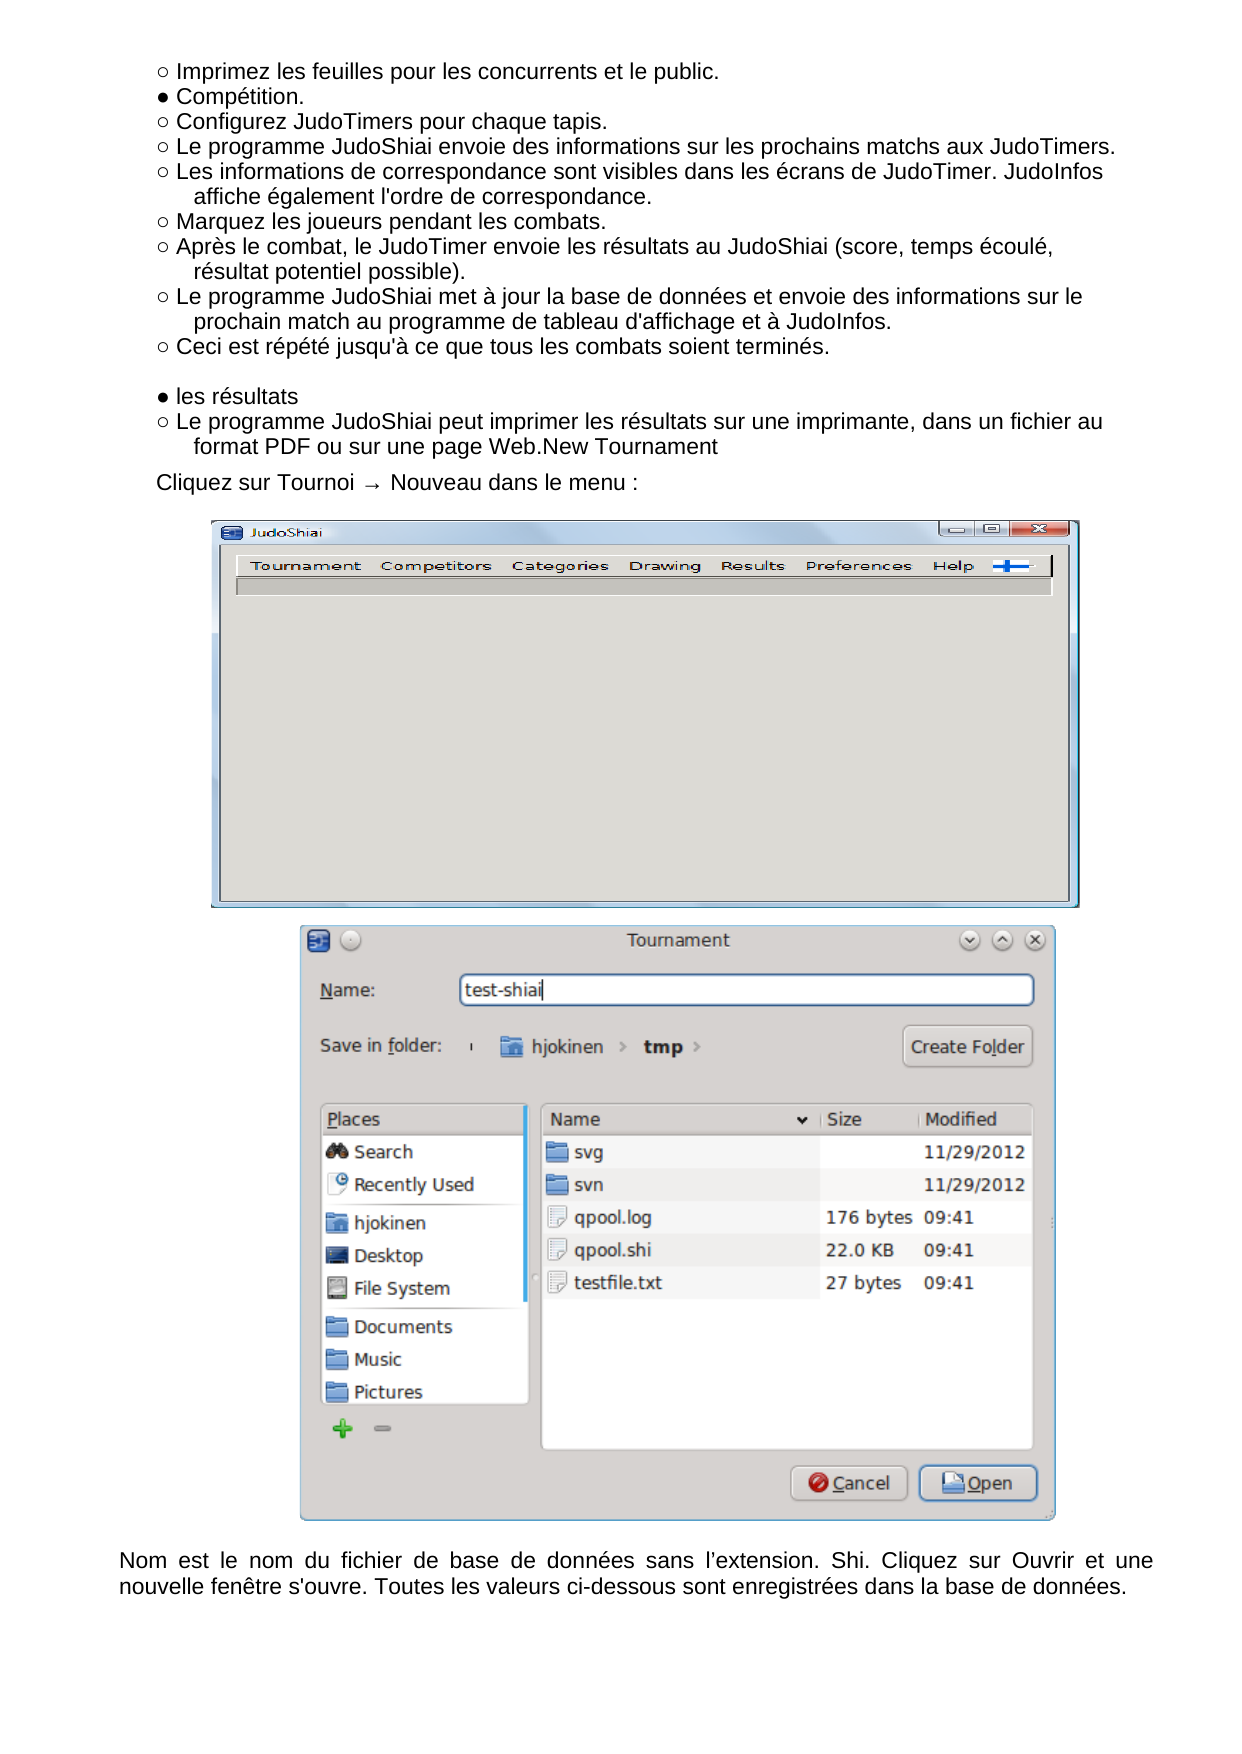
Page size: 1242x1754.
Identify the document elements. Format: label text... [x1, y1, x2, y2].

text Cliquez sur Tournoi → Nouveau dans le menu : [156, 471, 1118, 496]
text ○ Après le combat, le JudoTimer envoie les résultats au JudoShiai (score, temps écoulé, résultat potentiel possible). [156, 234, 1118, 284]
text ○ Marquez les joueurs pendant les combats. [156, 209, 1118, 234]
text ○ Le programme JudoShiai peut imprimer les résultats sur une imprimante, dans un fichier au format PDF ou sur une page Web.New Tournament [156, 409, 1118, 459]
text ● Compétition. [156, 84, 1118, 109]
picture [211, 520, 1080, 908]
text ○ Imprimez les feuilles pour les concurrents et le public. [156, 59, 1118, 84]
text Nom est le nom du fichier de base de données sans l’extension. Shi. Cliquez sur Ouvrir et une nouvelle fenêtre s'ouvre. Toutes les valeurs ci-dessous sont enregistrées dans la base de données. [119, 1547, 1154, 1599]
text ● les résultats [156, 384, 1118, 409]
text ○ Ceci est répété jusqu'à ce que tous les combats soient terminés. [156, 334, 1118, 359]
text ○ Configurez JudoTimers pour chaque tapis. [156, 109, 1118, 134]
text ○ Le programme JudoShiai envoie des informations sur les prochains matchs aux JudoTimers. [156, 134, 1118, 159]
text ○ Les informations de correspondance sont visibles dans les écrans de JudoTimer. JudoInfos affiche également l'ordre de correspondance. [156, 159, 1118, 209]
picture [299, 925, 1056, 1521]
text ○ Le programme JudoShiai met à jour la base de données et envoie des informations sur le prochain match au programme de tableau d'affichage et à JudoInfos. [156, 284, 1118, 334]
